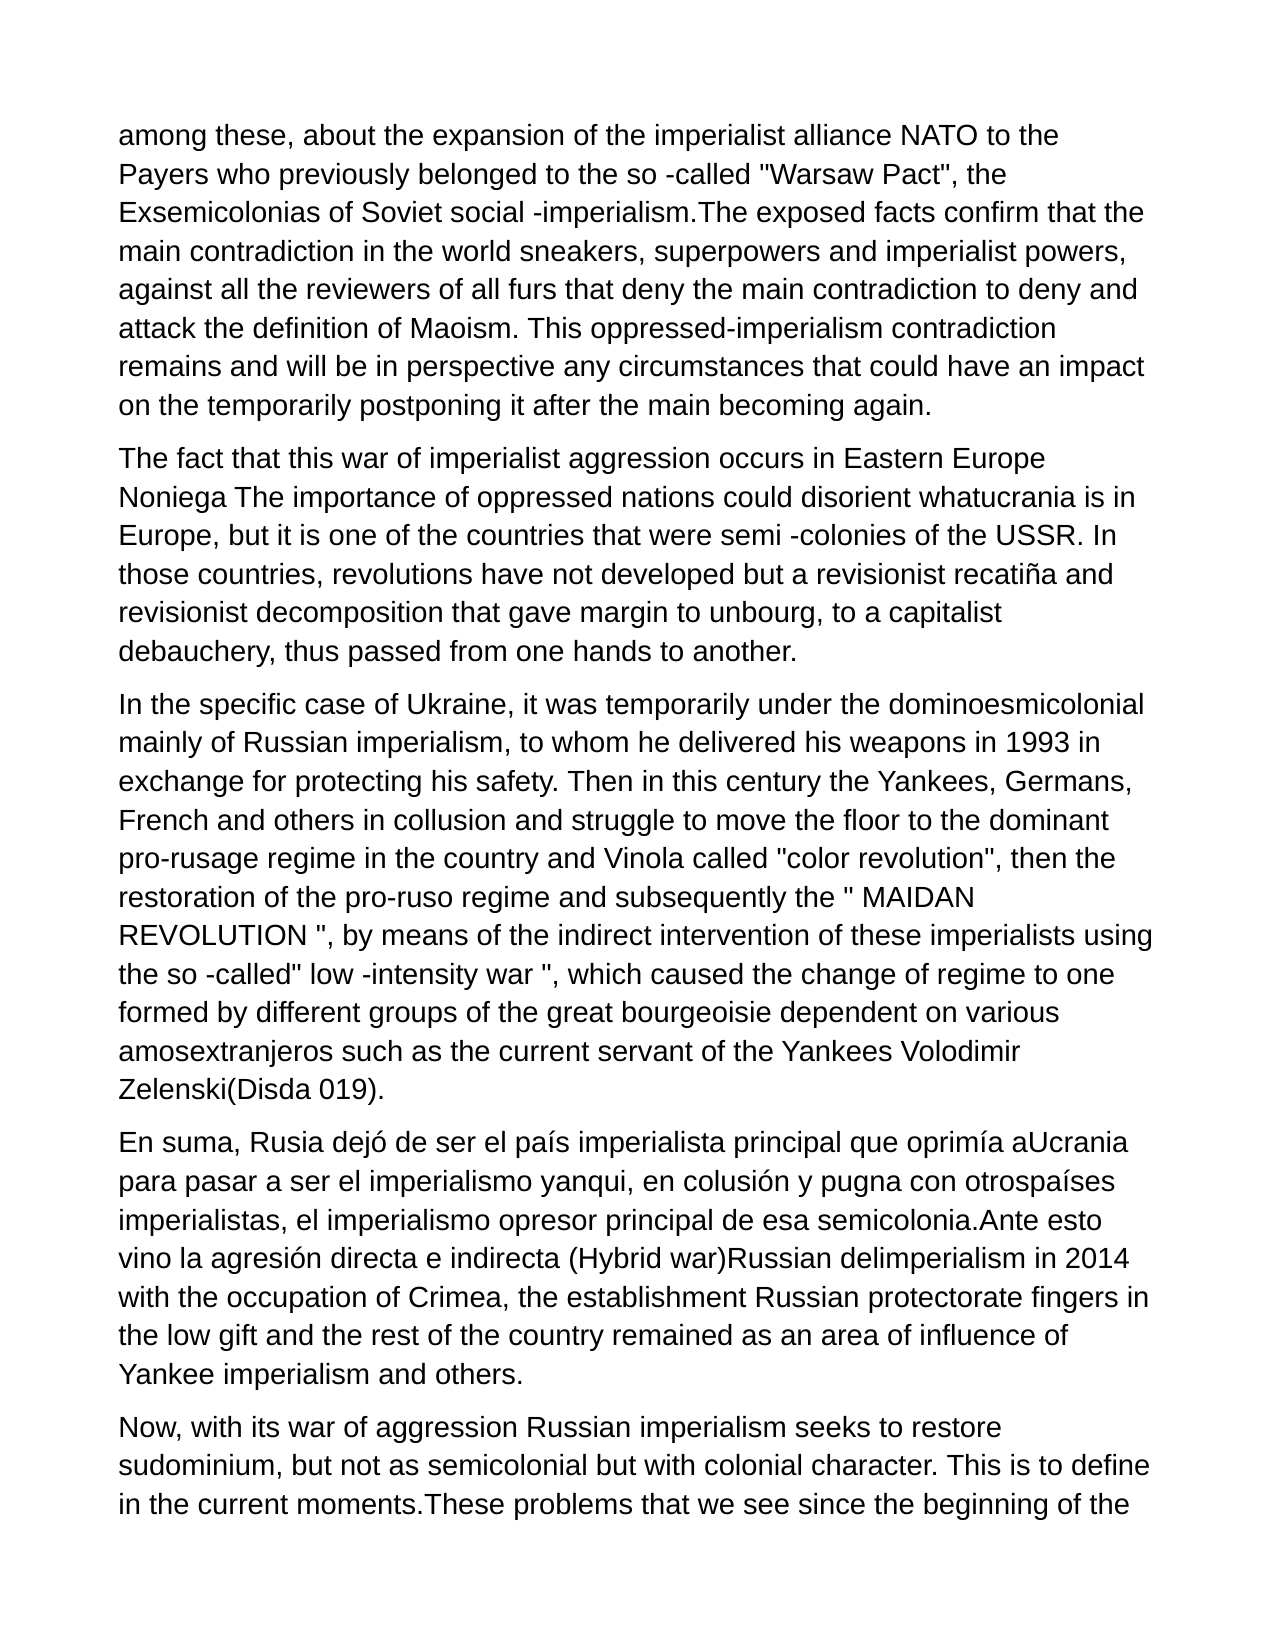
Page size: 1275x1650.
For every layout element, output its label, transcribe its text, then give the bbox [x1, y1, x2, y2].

text In the specific case of Ukraine, it was temporarily under the dominoesmicolonial mainly of Russian imperialism, to whom he delivered his weapons in 1993 in exchange for protecting his safety. Then in this century the Yankees, Germans, French and others in collusion and struggle to move the floor to the dominant pro-rusage regime in the country and Vinola called "color revolution", then the restoration of the pro-ruso regime and subsequently the " MAIDAN REVOLUTION ", by means of the indirect intervention of these imperialists using the so -called" low -intensity war ", which caused the change of regime to one formed by different groups of the great bourgeoisie dependent on various amosextranjeros such as the current servant of the Yankees Volodimir Zelenski(Disda 019). [118, 687, 1157, 1106]
text Now, with its war of aggression Russian imperialism seeks to restore sudominium, but not as semicolonial but with colonial character. This is to define in the current moments.These problems that we see since the beginning of the [118, 1410, 1157, 1520]
text The fact that this war of imperialist aggression occurs in Eastern Europe Noniega The importance of oppressed nations could disorient whatucrania is in Europe, but it is one of the countries that were semi -colonies of the USSR. In those countries, revolutions have not developed but a revisionist recatiña and revisionist decomposition that gave margin to unbourg, to a capitalist debauchery, thus passed from one hands to another. [118, 441, 1157, 667]
text En suma, Rusia dejó de ser el país imperialista principal que oprimía aUcrania para pasar a ser el imperialismo yanqui, en colusión y pugna con otrospaíses imperialistas, el imperialismo opresor principal de esa semicolonia.Ante esto vino la agresión directa e indirecta (Hybrid war)Russian delimperialism in 2014 with the occupation of Crimea, the establishment Russian protectorate fingers in the low gift and the rest of the country remained as an area of influence of Yankee imperialism and others. [118, 1125, 1157, 1390]
text among these, about the expansion of the imperialist alliance NATO to the Payers who previously belonged to the so -called "Warsaw Pact", the Exsemicolonias of Soviet social -imperialism.The exposed facts confirm that the main contradiction in the world sneakers, superpowers and imperialist powers, against all the reviewers of all furs that deny the main contradiction to deny and attack the definition of Maoism. This oppressed-imperialism contradiction remains and will be in perspective any circumstances that could have an impact on the temporarily postponing it after the main becoming again. [118, 118, 1157, 421]
